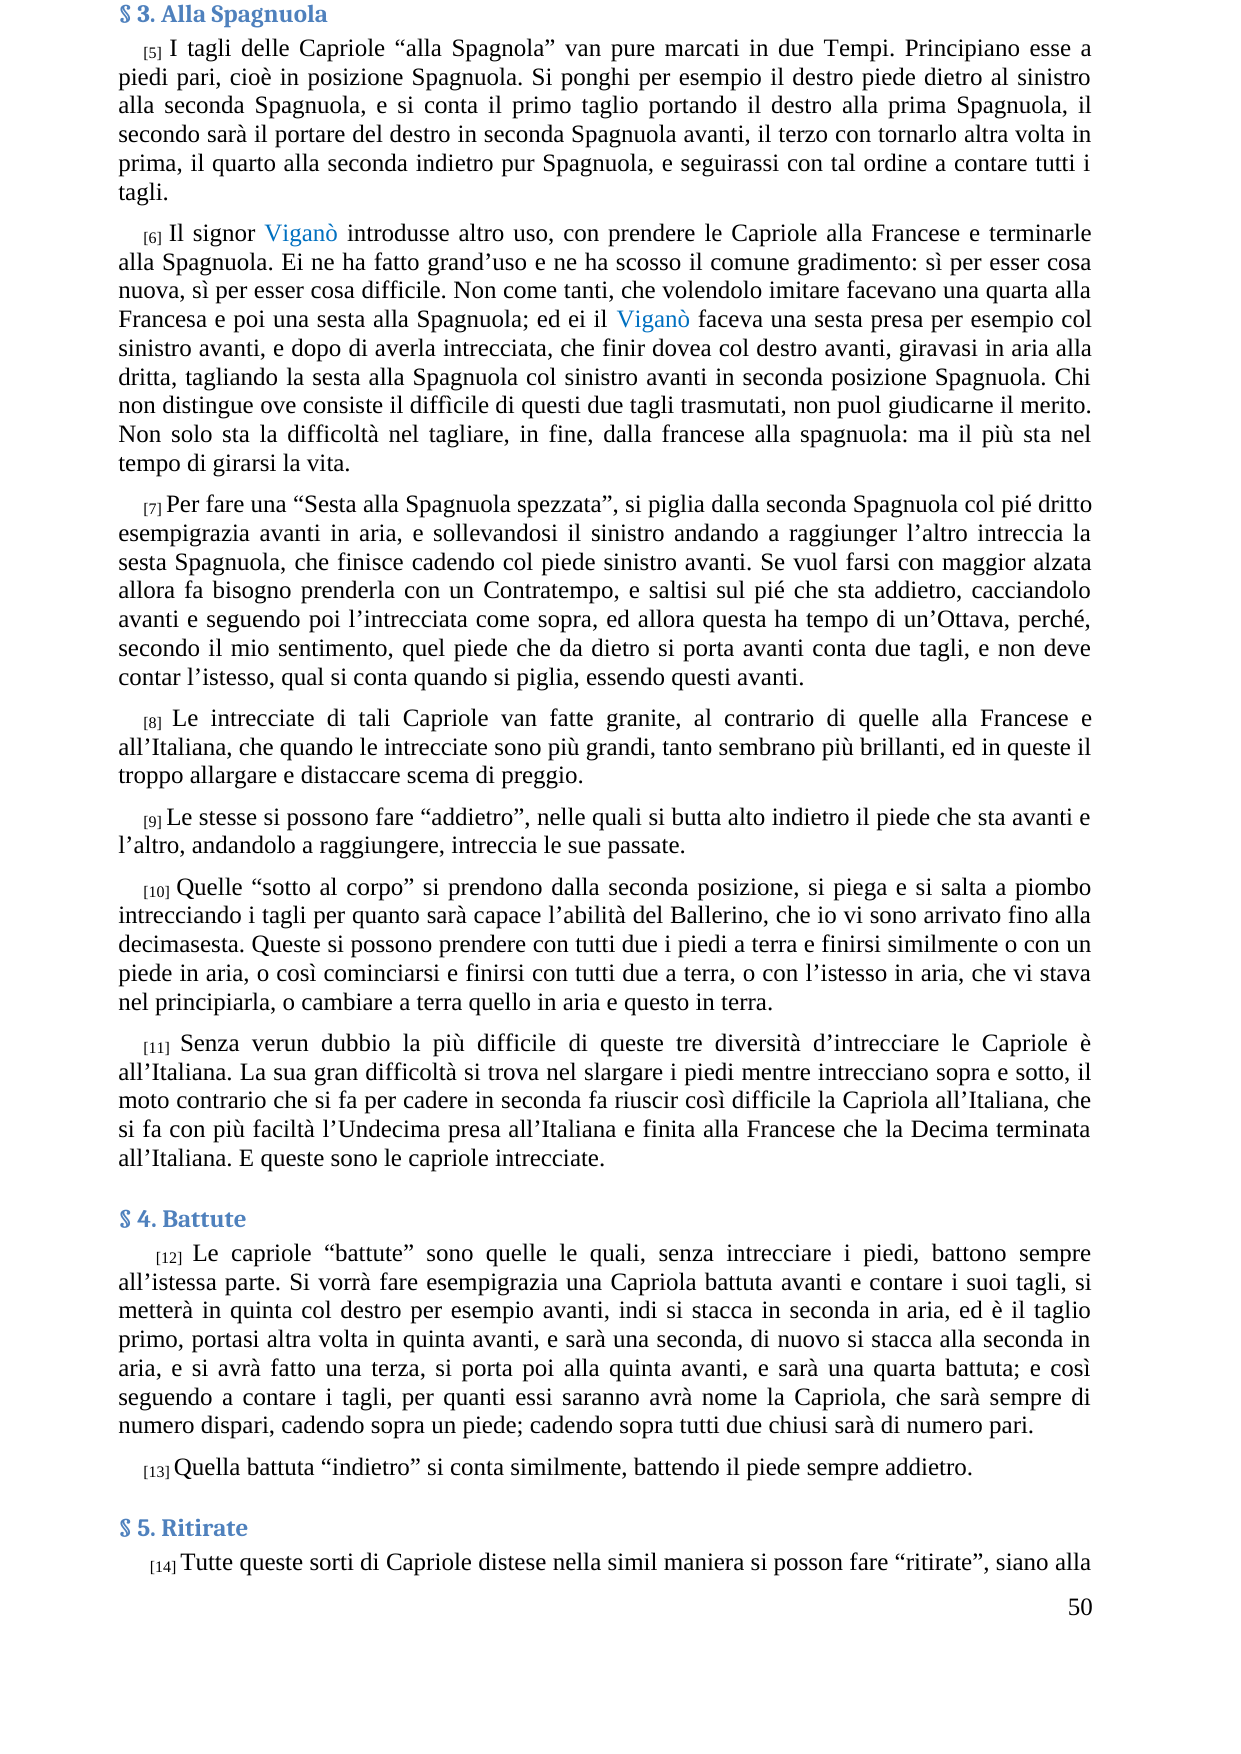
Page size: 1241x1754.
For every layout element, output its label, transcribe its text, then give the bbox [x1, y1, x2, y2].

text [10] Quelle “sotto al corpo” si prendono dalla seconda posizione, si piega e si salta a piombo intrecciando i tagli per quanto sarà capace l’abilità del Ballerino, che io vi sono arrivato fino alla decimasesta. Queste si possono prendere con tutti due i piedi a terra e finirsi similmente o con un piede in aria, o così cominciarsi e finirsi con tutti due a terra, o con l’istesso in aria, che vi stava nel principiarla, o cambiare a terra quello in aria e questo in terra. [118, 872, 1093, 1016]
text [5] I tagli delle Capriole “alla Spagnola” van pure marcati in due Tempi. Principiano esse a piedi pari, cioè in posizione Spagnuola. Si ponghi per esempio il destro piede dietro al sinistro alla seconda Spagnuola, e si conta il primo taglio portando il destro alla prima Spagnuola, il secondo sarà il portare del destro in seconda Spagnuola avanti, il terzo con tornarlo altra volta in prima, il quarto alla seconda indietro pur Spagnuola, e seguirassi con tal ordine a contare tutti i tagli. [118, 33, 1093, 206]
text [13] Quella battuta “indietro” si conta similmente, battendo il piede sempre addietro. [118, 1452, 1093, 1481]
text [7] Per fare una “Sesta alla Spagnuola spezzata”, si piglia dalla seconda Spagnuola col pié dritto esempigrazia avanti in aria, e sollevandosi il sinistro andando a raggiunger l’altro intreccia la sesta Spagnuola, che finisce cadendo col piede sinistro avanti. Se vuol farsi con maggior alzata allora fa bisogno prenderla con un Contratempo, e saltisi sul pié che sta addietro, cacciandolo avanti e seguendo poi l’intrecciata come sopra, ed allora questa ha tempo di un’Ottava, perché, secondo il mio sentimento, quel piede che da dietro si porta avanti conta due tagli, e non deve contar l’istesso, qual si conta quando si piglia, essendo questi avanti. [118, 489, 1093, 691]
text [11] Senza verun dubbio la più difficile di queste tre diversità d’intrecciare le Capriole è all’Italiana. La sua gran difficoltà si trova nel slargare i piedi mentre intrecciano sopra e sotto, il moto contrario che si fa per cadere in seconda fa riuscir così difficile la Capriola all’Italiana, che si fa con più faciltà l’Undecima presa all’Italiana e finita alla Francese che la Decima terminata all’Italiana. E queste sono le capriole intrecciate. [118, 1028, 1093, 1172]
text [12] Le capriole “battute” sono quelle le quali, senza intrecciare i piedi, battono sempre all’istessa parte. Si vorrà fare esempigrazia una Capriola battuta avanti e contare i suoi tagli, si metterà in quinta col destro per esempio avanti, indi si stacca in seconda in aria, ed è il taglio primo, portasi altra volta in quinta avanti, e sarà una seconda, di nuovo si stacca alla seconda in aria, e si avrà fatto una terza, si porta poi alla quinta avanti, e sarà una quarta battuta; e così seguendo a contare i tagli, per quanti essi saranno avrà nome la Capriola, che sarà sempre di numero dispari, cadendo sopra un piede; cadendo sopra tutti due chiusi sarà di numero pari. [118, 1238, 1093, 1439]
text [14] Tutte queste sorti di Capriole distese nella simil maniera si posson fare “ritirate”, siano alla [118, 1547, 1093, 1576]
subtitle § 4. Battute [118, 1205, 1093, 1234]
text [8] Le intrecciate di tali Capriole van fatte granite, al contrario di quelle alla Francese e all’Italiana, che quando le intrecciate sono più grandi, tanto sembrano più brillanti, ed in queste il troppo allargare e distaccare scema di preggio. [118, 703, 1093, 789]
text [6] Il signor Viganò introdusse altro uso, con prendere le Capriole alla Francese e terminarle alla Spagnuola. Ei ne ha fatto grand’uso e ne ha scosso il comune gradimento: sì per esser cosa nuova, sì per esser cosa difficile. Non come tanti, che volendolo imitare facevano una quarta alla Francesa e poi una sesta alla Spagnuola; ed ei il Viganò faceva una sesta presa per esempio col sinistro avanti, e dopo di averla intrecciata, che finir dovea col destro avanti, giravasi in aria alla dritta, tagliando la sesta alla Spagnuola col sinistro avanti in seconda posizione Spagnuola. Chi non distingue ove consiste il diffìcile di questi due tagli trasmutati, non puol giudicarne il merito. Non solo sta la difficoltà nel tagliare, in fine, dalla francese alla spagnuola: ma il più sta nel tempo di girarsi la vita. [118, 218, 1093, 477]
subtitle § 5. Ritirate [118, 1514, 1093, 1543]
text [9] Le stesse si possono fare “addietro”, nelle quali si butta alto indietro il piede che sta avanti e l’altro, andandolo a raggiungere, intreccia le sue passate. [118, 802, 1093, 859]
subtitle § 3. Alla Spagnuola [118, 0, 1093, 29]
